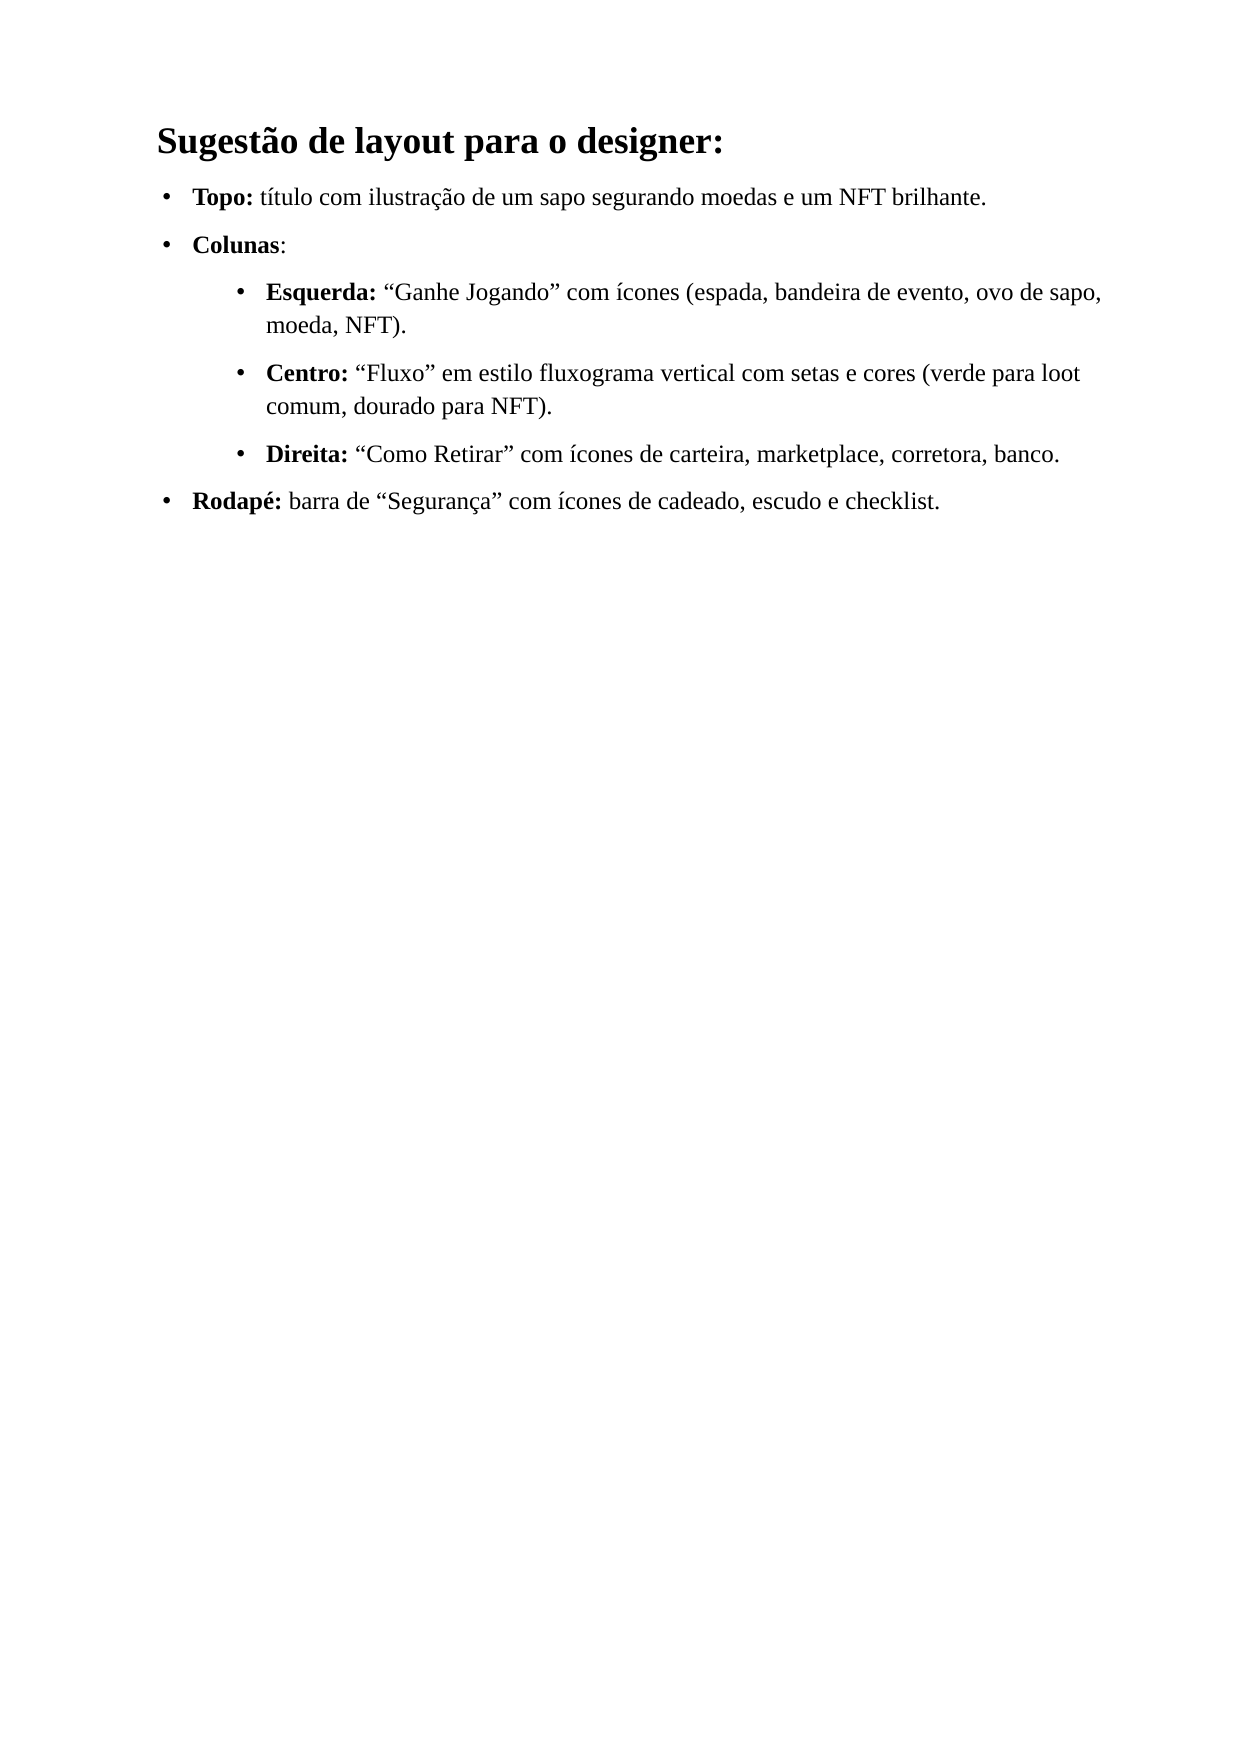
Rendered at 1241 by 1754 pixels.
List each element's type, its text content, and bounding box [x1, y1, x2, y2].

list Colunas: [162, 230, 1122, 259]
list Rodapé: barra de “Segurança” com ícones de cadeado, escudo e checklist. [162, 486, 1122, 515]
list Direita: “Como Retirar” com ícones de carteira, marketplace, corretora, banco. [236, 439, 1122, 467]
list Centro: “Fluxo” em estilo fluxograma vertical com setas e cores (verde para loot comum, dourado para NFT). [236, 358, 1122, 420]
subtitle 🎨 Sugestão de layout para o designer: [118, 118, 1122, 161]
list Esquerda: “Ganhe Jogando” com ícones (espada, bandeira de evento, ovo de sapo, moeda, NFT). [236, 277, 1122, 339]
list Topo: título com ilustração de um sapo segurando moedas e um NFT brilhante. [162, 182, 1122, 211]
